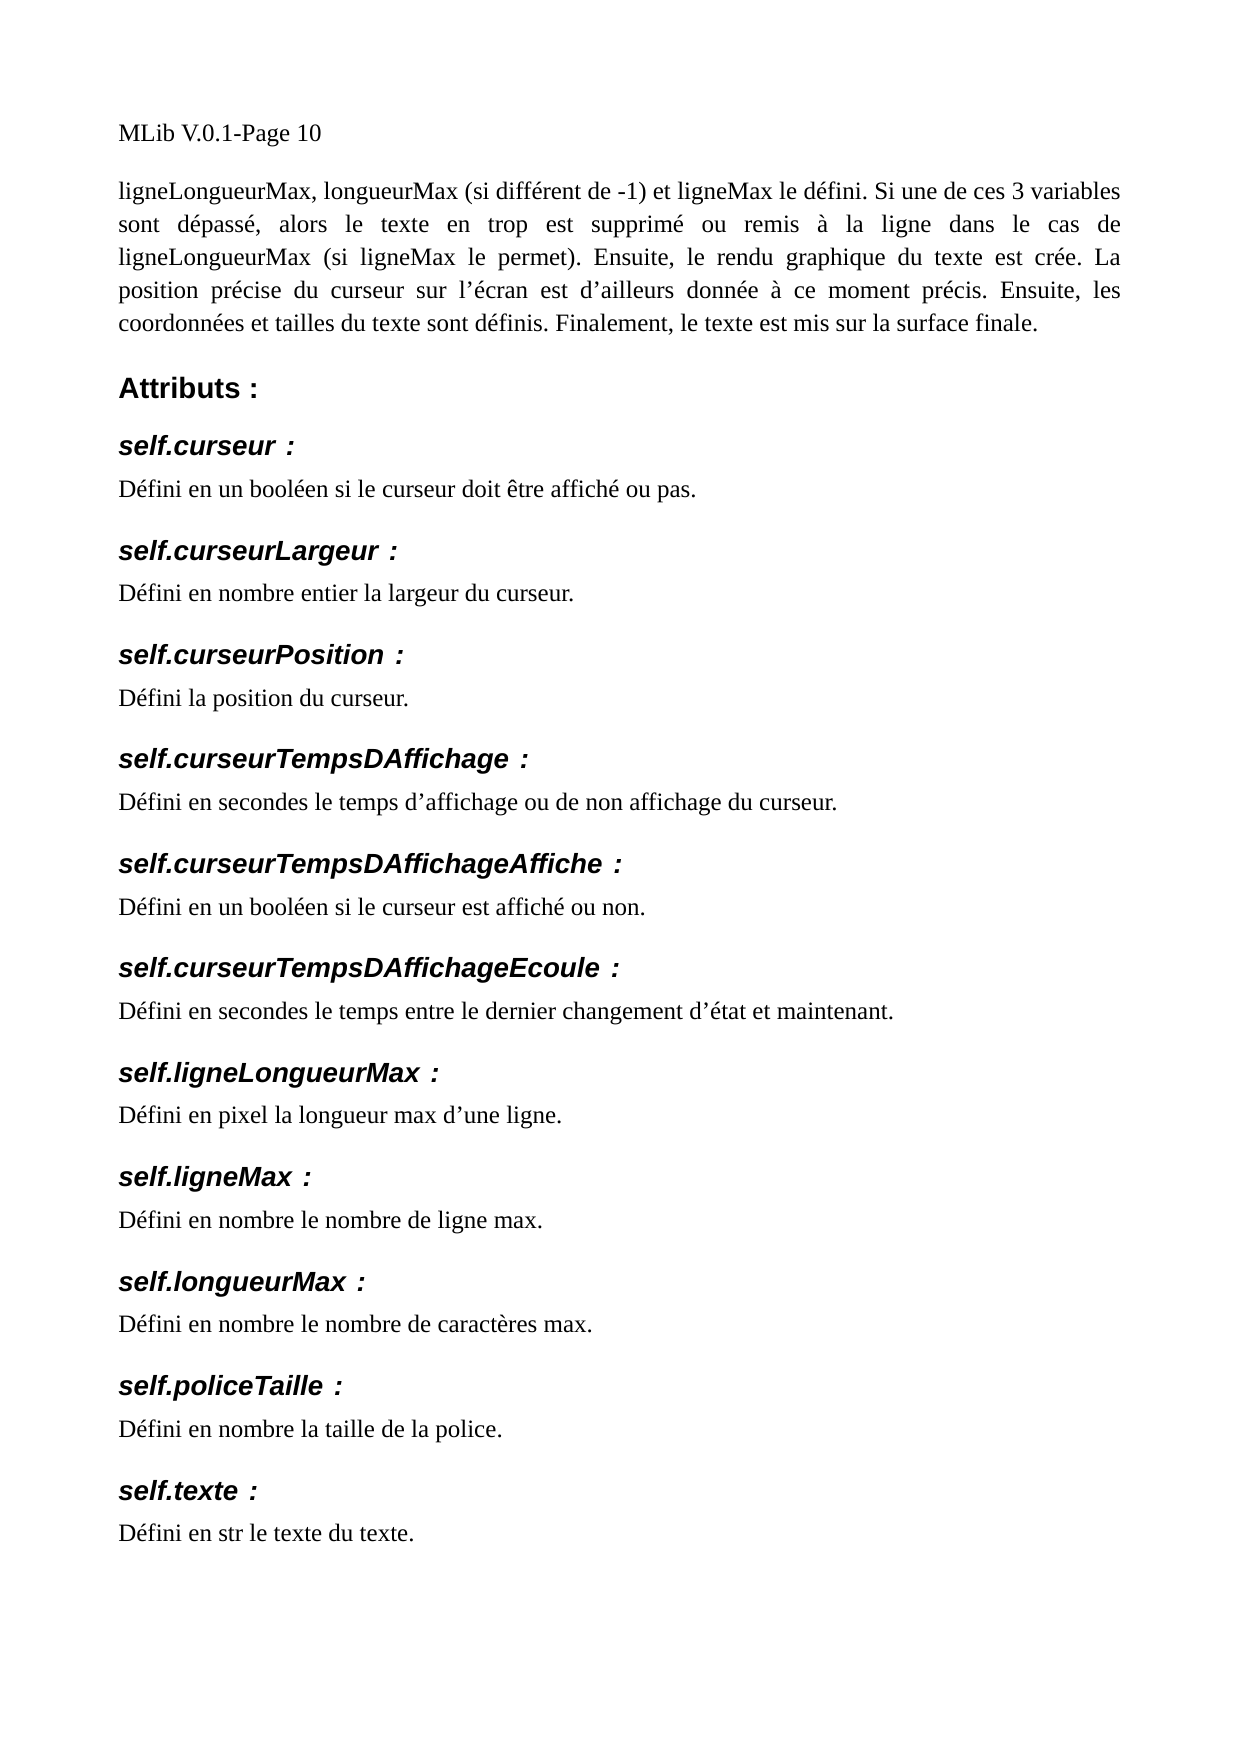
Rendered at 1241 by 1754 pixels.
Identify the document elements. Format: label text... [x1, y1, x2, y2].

subtitle self.longueurMax : [118, 1265, 1122, 1297]
text Défini en str le texte du texte. [118, 1518, 1122, 1547]
subtitle Attributs : [118, 371, 1122, 404]
text Défini en nombre le nombre de caractères max. [118, 1309, 1122, 1338]
text Défini en secondes le temps entre le dernier changement d’état et maintenant. [118, 996, 1122, 1025]
text Défini en nombre la taille de la police. [118, 1414, 1122, 1443]
text Défini en secondes le temps d’affichage ou de non affichage du curseur. [118, 787, 1122, 816]
subtitle self.ligneMax : [118, 1161, 1122, 1193]
text Défini en nombre entier la largeur du curseur. [118, 578, 1122, 607]
subtitle self.ligneLongueurMax : [118, 1056, 1122, 1088]
text Défini en un booléen si le curseur est affiché ou non. [118, 892, 1122, 920]
text Défini en pixel la longueur max d’une ligne. [118, 1101, 1122, 1129]
text Défini en un booléen si le curseur doit être affiché ou pas. [118, 474, 1122, 502]
text Défini en nombre le nombre de ligne max. [118, 1205, 1122, 1234]
subtitle self.curseurTempsDAffichageAffiche : [118, 847, 1122, 879]
subtitle self.curseurPosition : [118, 638, 1122, 670]
subtitle self.policeTaille : [118, 1370, 1122, 1402]
subtitle self.curseurLargeur : [118, 534, 1122, 566]
subtitle self.curseurTempsDAffichage : [118, 743, 1122, 775]
subtitle self.curseur : [118, 429, 1122, 461]
text Défini la position du curseur. [118, 683, 1122, 711]
subtitle self.texte : [118, 1474, 1122, 1506]
text ligneLongueurMax, longueurMax (si différent de -1) et ligneMax le défini. Si une de ces 3 variables sont dépassé, alors le texte en trop est supprimé ou remis à la ligne dans le cas de ligneLongueurMax (si ligneMax le permet). Ensuite, le rendu graphique du texte est crée. La position précise du curseur sur l’écran est d’ailleurs donnée à ce moment précis. Ensuite, les coordonnées et tailles du texte sont définis. Finalement, le texte est mis sur la surface finale. [118, 176, 1122, 337]
subtitle self.curseurTempsDAffichageEcoule : [118, 952, 1122, 984]
